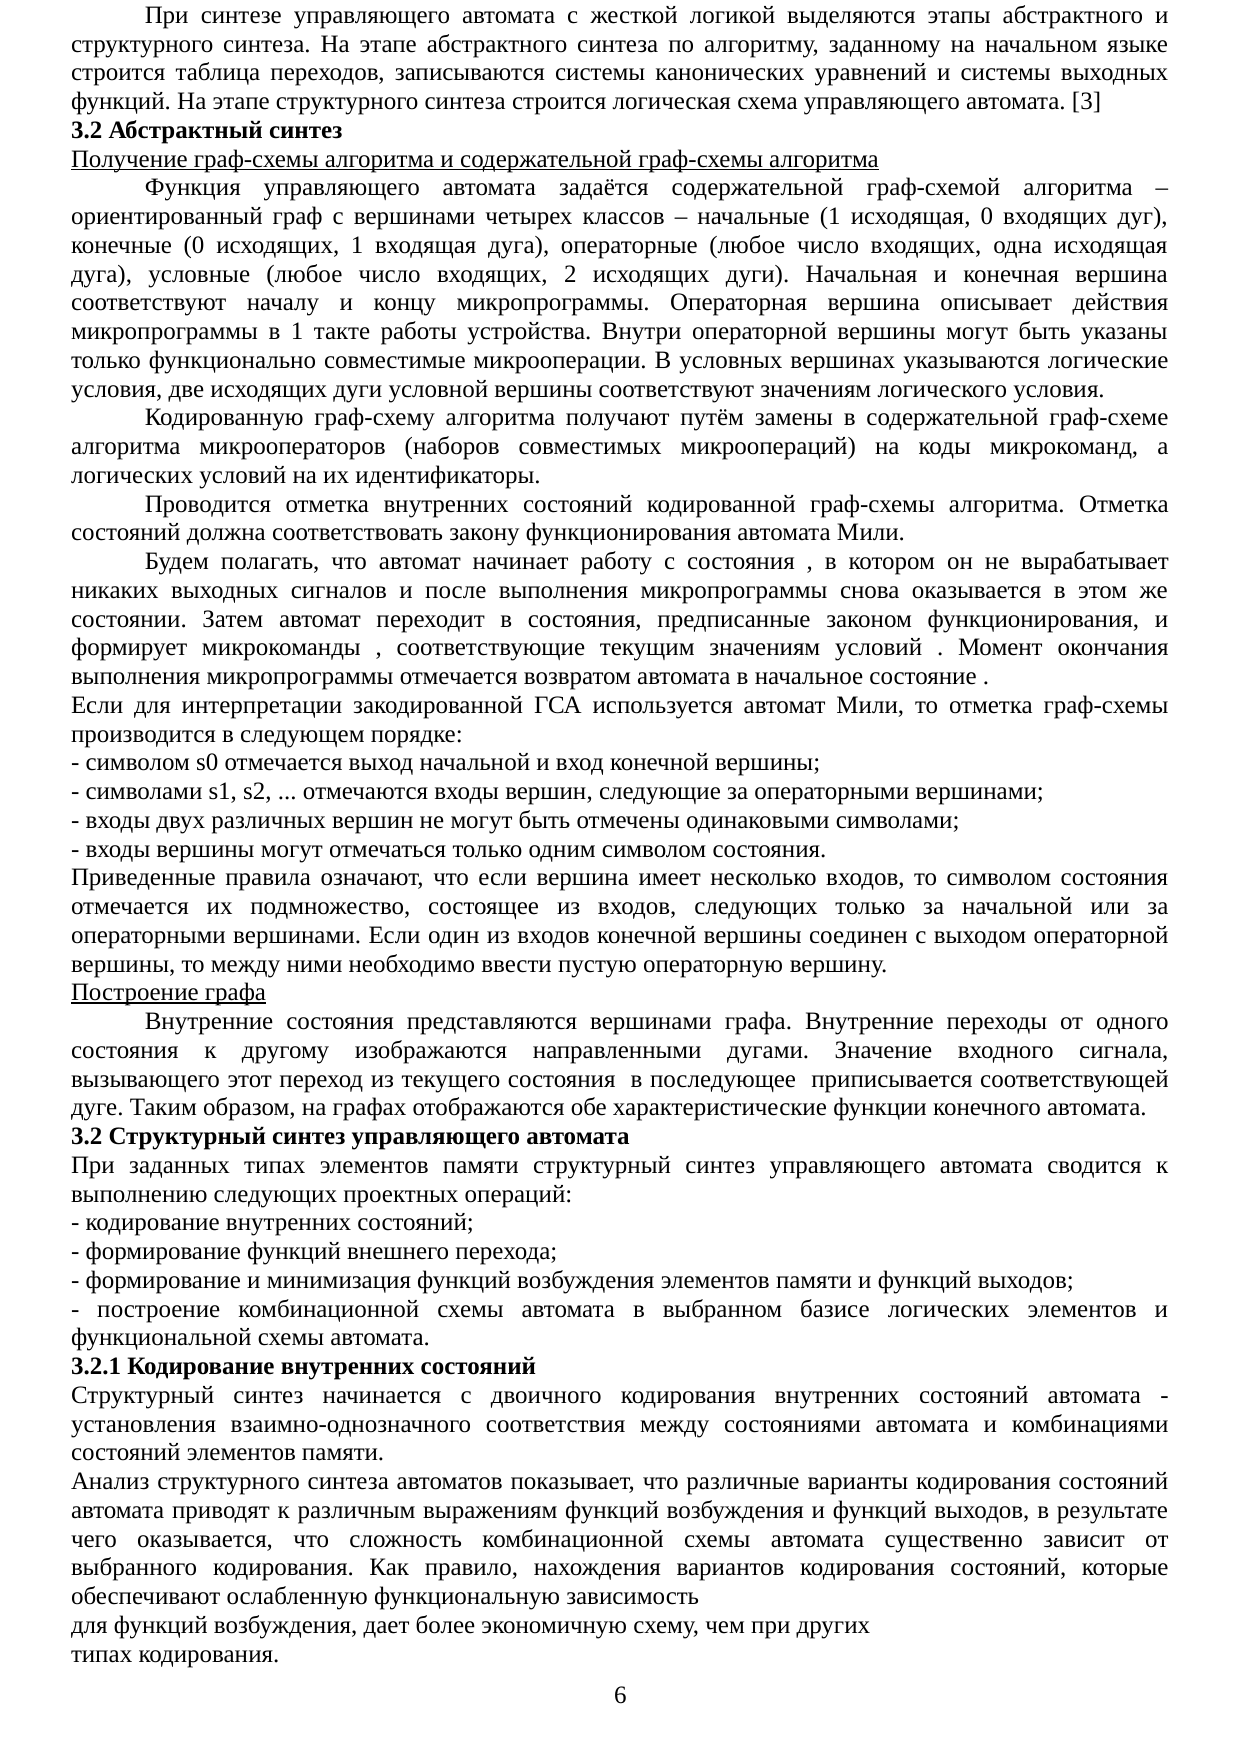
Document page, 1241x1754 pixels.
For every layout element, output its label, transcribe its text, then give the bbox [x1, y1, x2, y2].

text Получение граф-схемы алгоритма и содержательной граф-схемы алгоритма [71, 144, 1169, 172]
text - формирование и минимизация функций возбуждения элементов памяти и функций выходов; [71, 1265, 1169, 1294]
text Кодированную граф-схему алгоритма получают путём замены в содержательной граф-схеме алгоритма микрооператоров (наборов совместимых микроопераций) на коды микрокоманд, а логических условий на их идентификаторы. [71, 402, 1169, 489]
text При синтезе управляющего автомата с жесткой логикой выделяются этапы абстрактного и структурного синтеза. На этапе абстрактного синтеза по алгоритму, заданному на начальном языке строится таблица переходов, записываются системы канонических уравнений и системы выходных функций. На этапе структурного синтеза строится логическая схема управляющего автомата. [3] [71, 0, 1169, 115]
text - входы вершины могут отмечаться только одним символом состояния. [71, 834, 1169, 862]
text 3.2 Структурный синтез управляющего автомата [71, 1121, 1169, 1150]
text Будем полагать, что автомат начинает работу с состояния , в котором он не вырабатывает никаких выходных сигналов и после выполнения микропрограммы снова оказывается в этом же состоянии. Затем автомат переходит в состояния, предписанные законом функционирования, и формирует микрокоманды , соответствующие текущим значениям условий . Момент окончания выполнения микропрограммы отмечается возвратом автомата в начальное состояние . [71, 546, 1169, 690]
text типах кодирования. [71, 1639, 1169, 1667]
text Проводится отметка внутренних состояний кодированной граф-схемы алгоритма. Отметка состояний должна соответствовать закону функционирования автомата Мили. [71, 489, 1169, 546]
text 3.2.1 Кодирование внутренних состояний [71, 1351, 1169, 1380]
text - построение комбинационной схемы автомата в выбранном базисе логических элементов и функциональной схемы автомата. [71, 1294, 1169, 1351]
text - символом s0 отмечается выход начальной и вход конечной вершины; [71, 747, 1169, 776]
text - кодирование внутренних состояний; [71, 1207, 1169, 1236]
text - символами s1, s2, ... отмечаются входы вершин, следующие за операторными вершинами; [71, 776, 1169, 805]
text Структурный синтез начинается с двоичного кодирования внутренних состояний автомата - установления взаимно-однозначного соответствия между состояниями автомата и комбинациями состояний элементов памяти. [71, 1380, 1169, 1466]
text Построение графа [71, 977, 1169, 1006]
text Анализ структурного синтеза автоматов показывает, что различные варианты кодирования состояний автомата приводят к различным выражениям функций возбуждения и функций выходов, в результате чего оказывается, что сложность комбинационной схемы автомата существенно зависит от выбранного кодирования. Как правило, нахождения вариантов кодирования состояний, которые обеспечивают ослабленную функциональную зависимость [71, 1466, 1169, 1610]
text Если для интерпретации закодированной ГСА используется автомат Мили, то отметка граф-схемы производится в следующем порядке: [71, 690, 1169, 747]
text для функций возбуждения, дает более экономичную схему, чем при других [71, 1610, 1169, 1639]
text Приведенные правила означают, что если вершина имеет несколько входов, то символом состояния отмечается их подмножество, состоящее из входов, следующих только за начальной или за операторными вершинами. Если один из входов конечной вершины соединен с выходом операторной вершины, то между ними необходимо ввести пустую операторную вершину. [71, 862, 1169, 977]
text 3.2 Абстрактный синтез [71, 115, 1169, 144]
text - входы двух различных вершин не могут быть отмечены одинаковыми символами; [71, 805, 1169, 834]
text Внутренние состояния представляются вершинами графа. Внутренние переходы от одного состояния к другому изображаются направленными дугами. Значение входного сигнала, вызывающего этот переход из текущего состояния в последующее приписывается соответствующей дуге. Таким образом, на графах отображаются обе характеристические функции конечного автомата. [71, 1006, 1169, 1121]
text При заданных типах элементов памяти структурный синтез управляющего автомата сводится к выполнению следующих проектных операций: [71, 1150, 1169, 1207]
text Функция управляющего автомата задаётся содержательной граф-схемой алгоритма – ориентированный граф с вершинами четырех классов – начальные (1 исходящая, 0 входящих дуг), конечные (0 исходящих, 1 входящая дуга), операторные (любое число входящих, одна исходящая дуга), условные (любое число входящих, 2 исходящих дуги). Начальная и конечная вершина соответствуют началу и концу микропрограммы. Операторная вершина описывает действия микропрограммы в 1 такте работы устройства. Внутри операторной вершины могут быть указаны только функционально совместимые микрооперации. В условных вершинах указываются логические условия, две исходящих дуги условной вершины соответствуют значениям логического условия. [71, 172, 1169, 402]
text - формирование функций внешнего перехода; [71, 1236, 1169, 1265]
